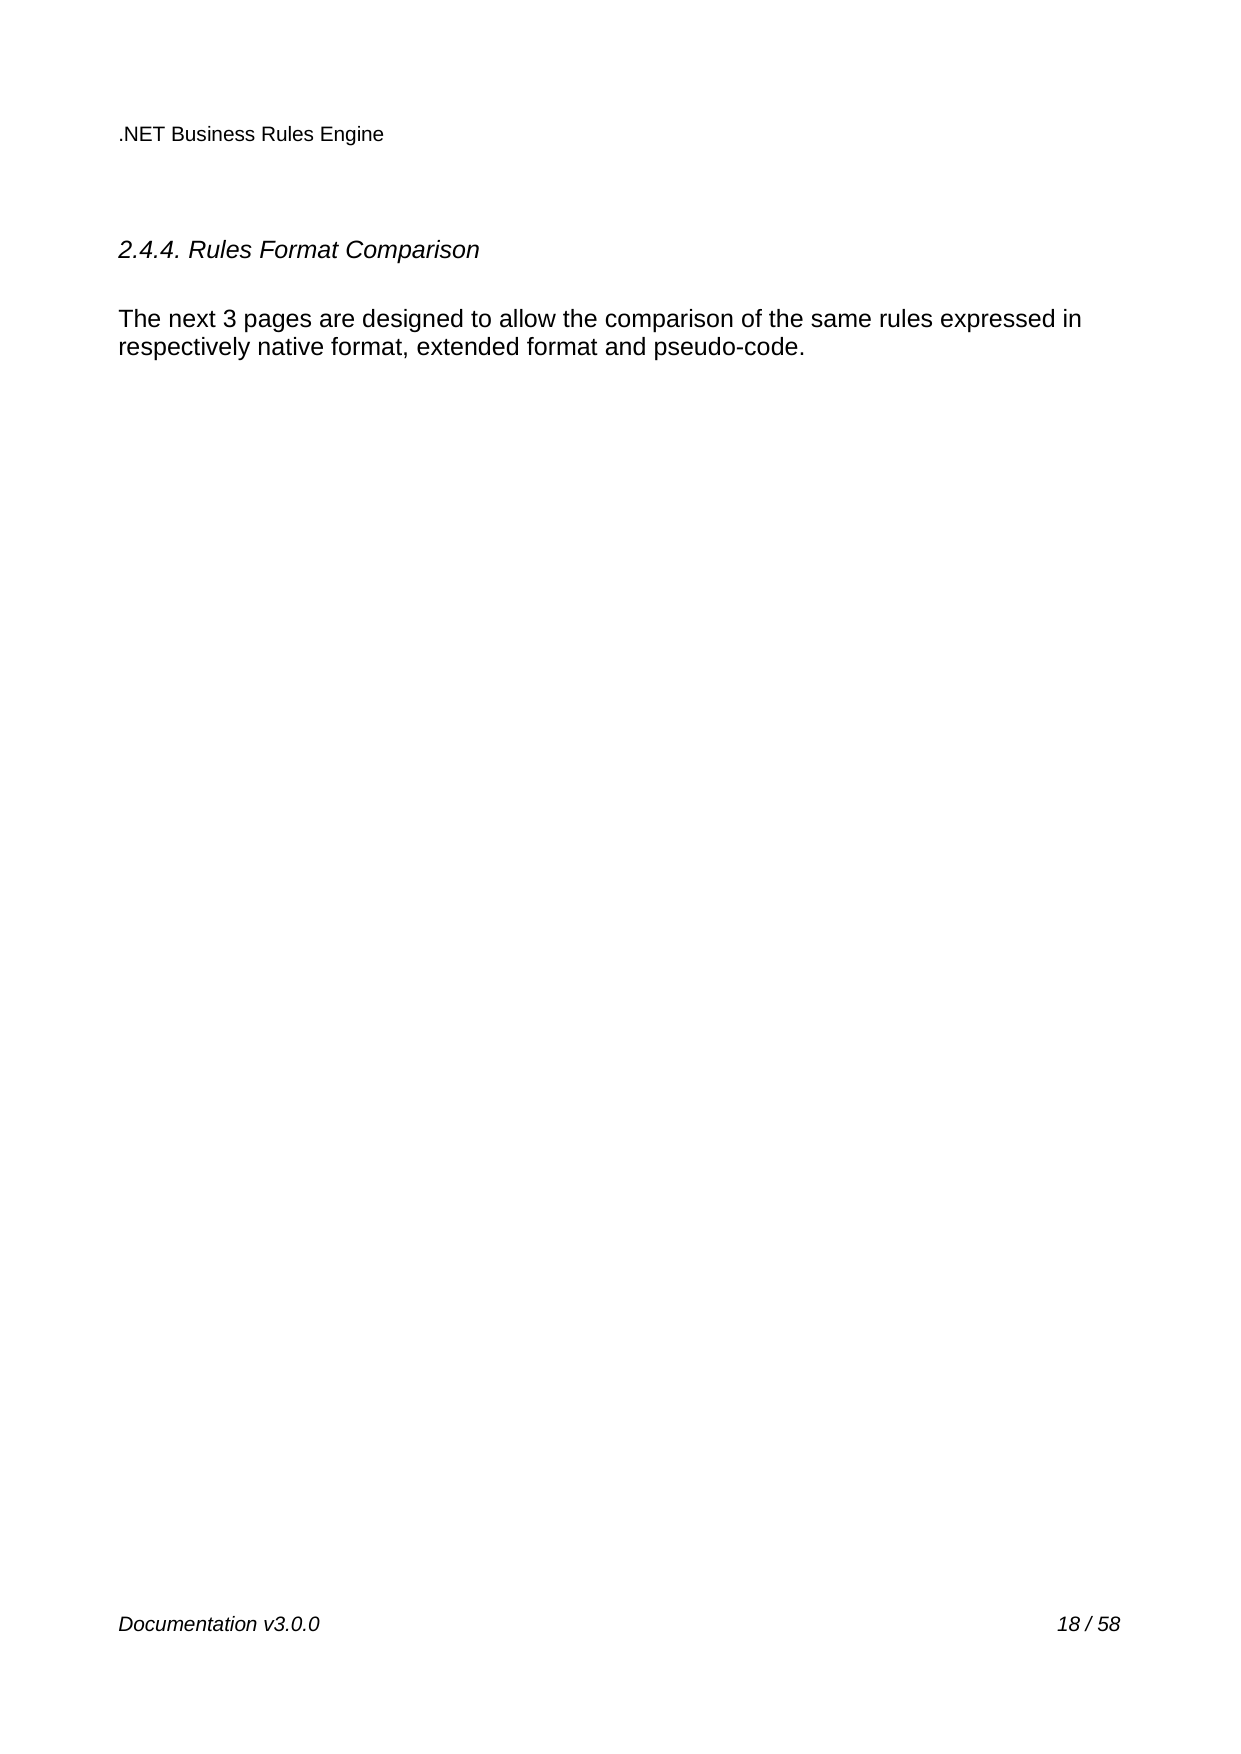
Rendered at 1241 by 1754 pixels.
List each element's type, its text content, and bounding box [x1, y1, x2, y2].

text The next 3 pages are designed to allow the comparison of the same rules expressed in respectively native format, extended format and pseudo-code. [118, 304, 1124, 360]
subtitle Rules Format Comparison [118, 236, 1124, 264]
